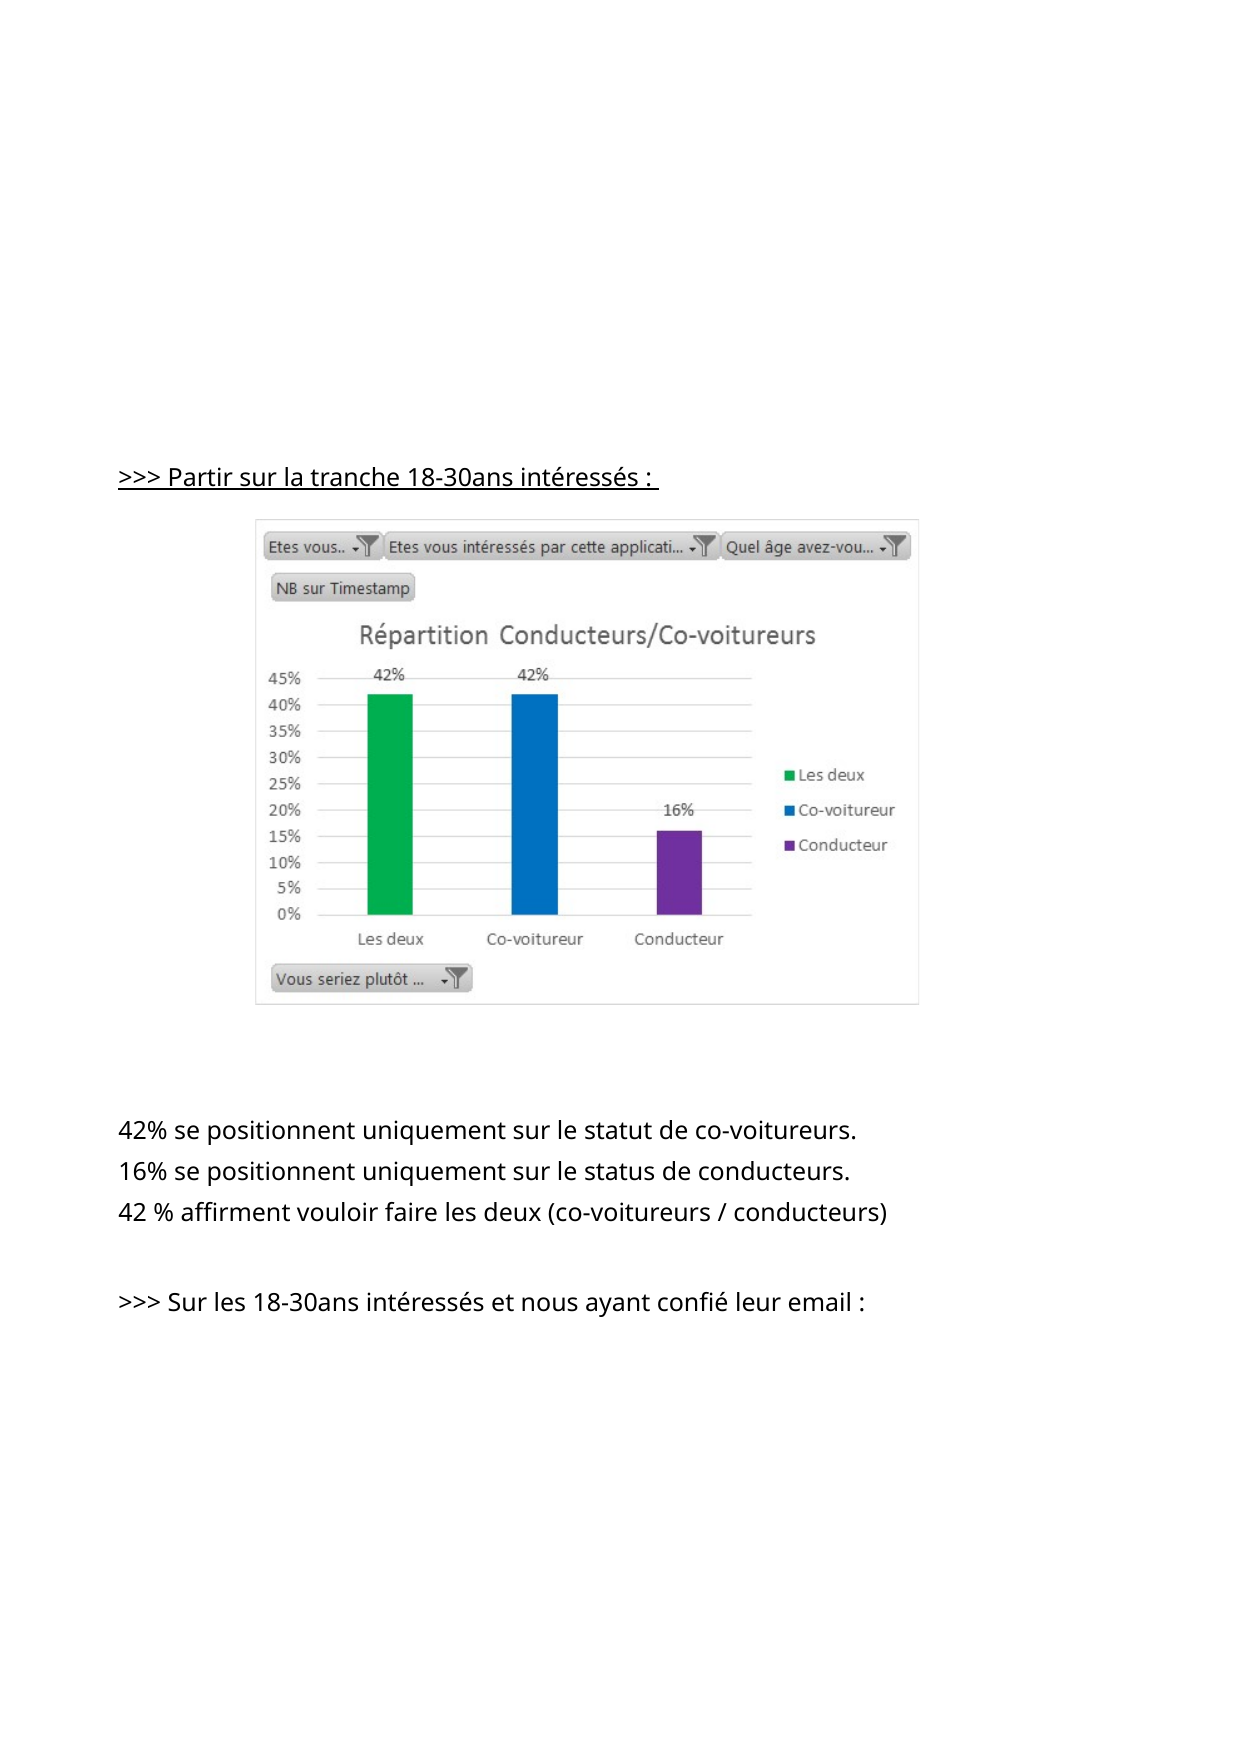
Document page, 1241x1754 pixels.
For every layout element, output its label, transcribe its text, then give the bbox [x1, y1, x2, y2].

text 16% se positionnent uniquement sur le status de conducteurs. [118, 1153, 1122, 1188]
text >>> Partir sur la tranche 18-30ans intéressés : [118, 459, 1122, 493]
picture [255, 519, 920, 1005]
text 42% se positionnent uniquement sur le statut de co-voitureurs. [118, 1113, 1122, 1147]
text 42 % affirment vouloir faire les deux (co-voitureurs / conducteurs) [118, 1194, 1122, 1228]
text >>> Sur les 18-30ans intéressés et nous ayant confié leur email : [118, 1284, 1122, 1318]
